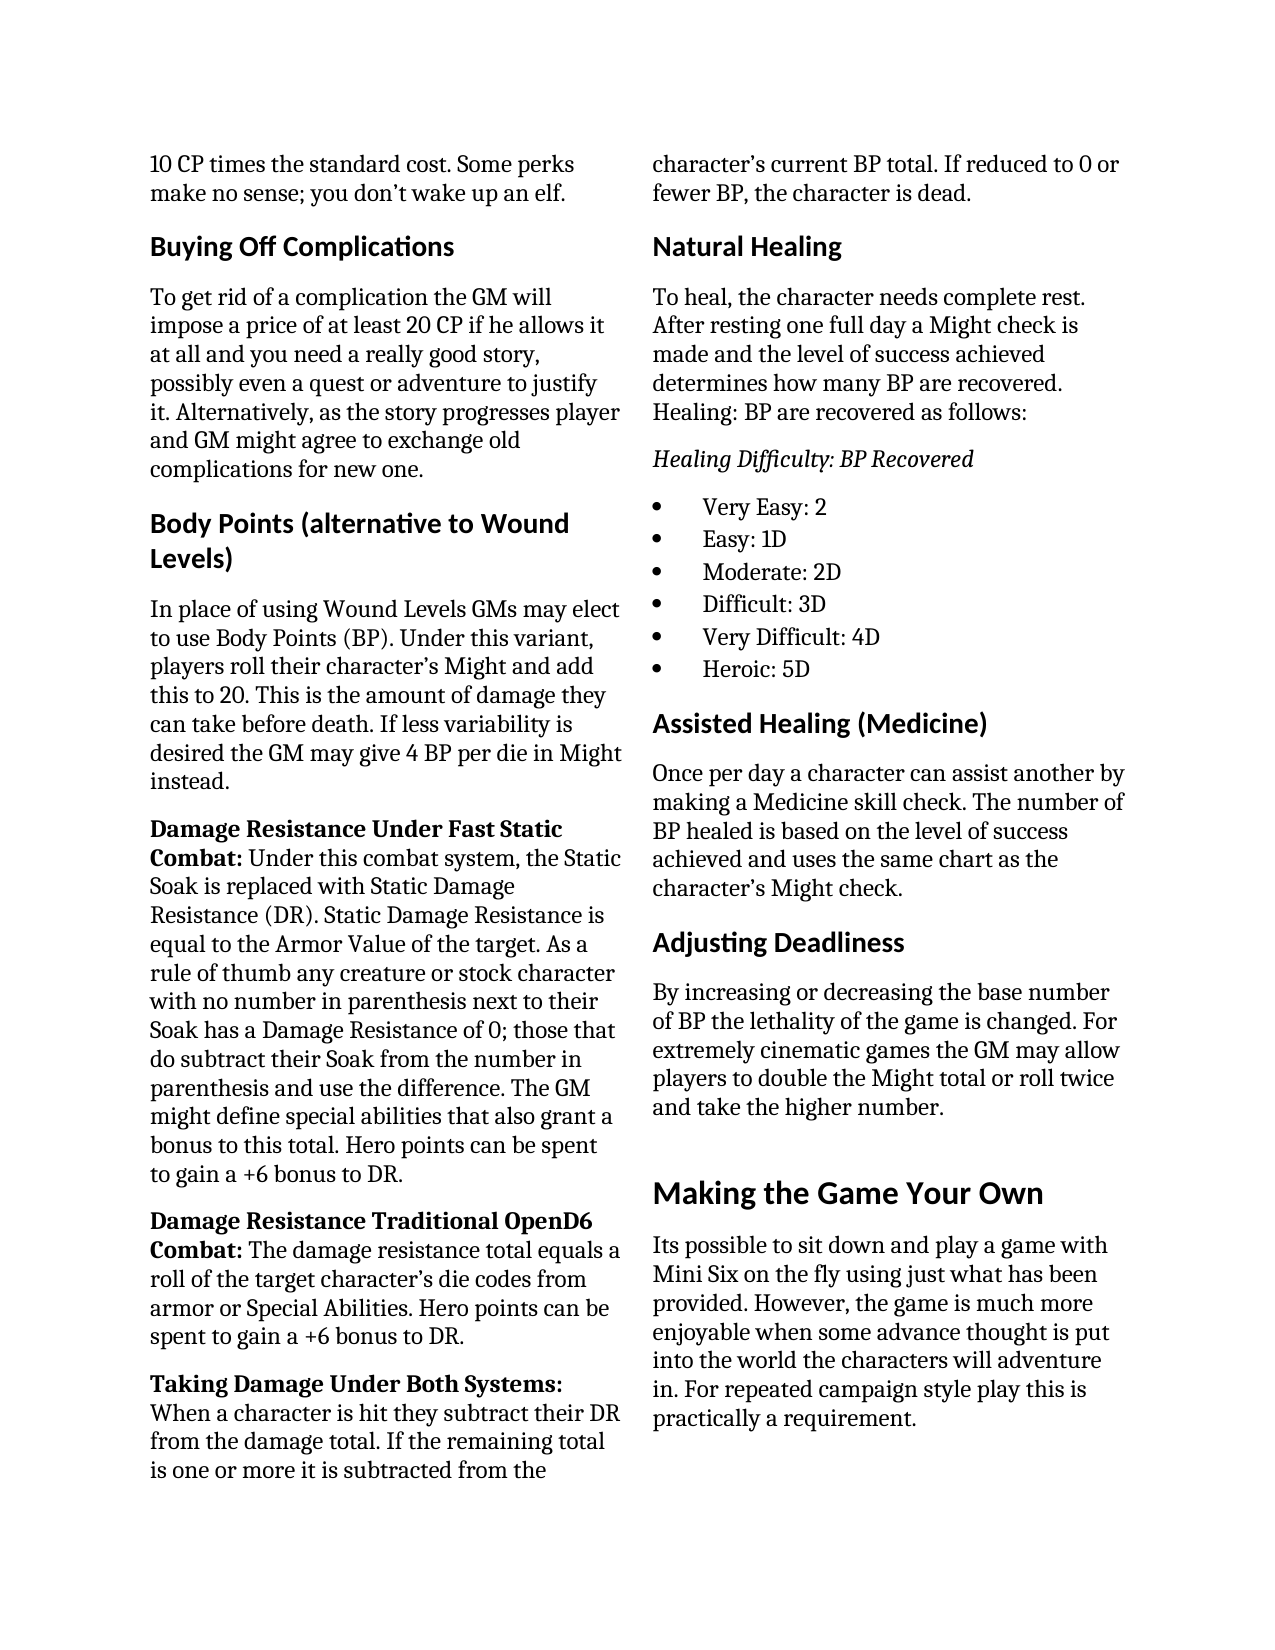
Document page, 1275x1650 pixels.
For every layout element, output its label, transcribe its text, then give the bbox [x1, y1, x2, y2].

subtitle Adjusting Deadliness [652, 924, 1125, 959]
text Damage Resistance Traditional OpenD6 Combat: The damage resistance total equals a roll of the target character’s die codes from armor or Special Abilities. Hero points can be spent to gain a +6 bonus to DR. [150, 1207, 622, 1351]
list Very Difficult: 4D [652, 623, 1125, 651]
text By increasing or decreasing the base number of BP the lethality of the game is changed. For extremely cinematic games the GM may allow players to double the Might total or roll twice and take the higher number. [652, 978, 1125, 1122]
text Damage Resistance Under Fast Static Combat: Under this combat system, the Static Soak is replaced with Static Damage Resistance (DR). Static Damage Resistance is equal to the Armor Value of the target. As a rule of thumb any creature or stock character with no number in parenthesis next to their Soak has a Damage Resistance of 0; those that do subtract their Soak from the number in parenthesis and use the difference. The GM might define special abilities that also grant a bonus to this total. Hero points can be spent to gain a +6 bonus to DR. [150, 815, 622, 1188]
text To get rid of a complication the GM will impose a price of at least 20 CP if he allows it at all and you need a really good story, possibly even a quest or adventure to justify it. Alternatively, as the story progresses player and GM might agree to exchange old complications for new one. [150, 283, 622, 484]
text 10 CP times the standard cost. Some perks make no sense; you don’t wake up an elf. [150, 150, 622, 207]
subtitle Making the Game Your Own [652, 1172, 1125, 1213]
list Heroic: 5D [652, 655, 1125, 684]
text Its possible to sit down and play a game with Mini Six on the fly using just what has been provided. However, the game is much more enjoyable when some advance thought is put into the world the characters will adventure in. For repeated campaign style play this is practically a requirement. [652, 1231, 1125, 1433]
subtitle Natural Healing [652, 228, 1125, 264]
subtitle Body Points (alternative to Wound Levels) [150, 505, 622, 576]
list Moderate: 2D [652, 558, 1125, 586]
text Once per day a character can assist another by making a Medicine skill check. The number of BP healed is based on the level of success achieved and uses the same chart as the character’s Might check. [652, 759, 1125, 903]
list Very Easy: 2 [652, 493, 1125, 521]
text In place of using Wound Levels GMs may elect to use Body Points (BP). Under this variant, players roll their character’s Might and add this to 20. This is the amount of damage they can take before death. If less variability is desired the GM may give 4 BP per die in Might instead. [150, 595, 622, 796]
subtitle Buying Off Complications [150, 228, 622, 264]
list Easy: 1D [652, 525, 1125, 554]
list Difficult: 3D [652, 590, 1125, 619]
text Healing Difficulty: BP Recovered [652, 445, 1125, 474]
subtitle Assisted Healing (Medicine) [652, 705, 1125, 740]
text Taking Damage Under Both Systems: When a character is hit they subtract their DR from the damage total. If the remaining total is one or more it is subtracted from the [150, 1370, 622, 1485]
text To heal, the character needs complete rest. After resting one full day a Might check is made and the level of success achieved determines how many BP are recovered. Healing: BP are recovered as follows: [652, 283, 1125, 426]
text character’s current BP total. If reduced to 0 or fewer BP, the character is dead. [652, 150, 1125, 207]
